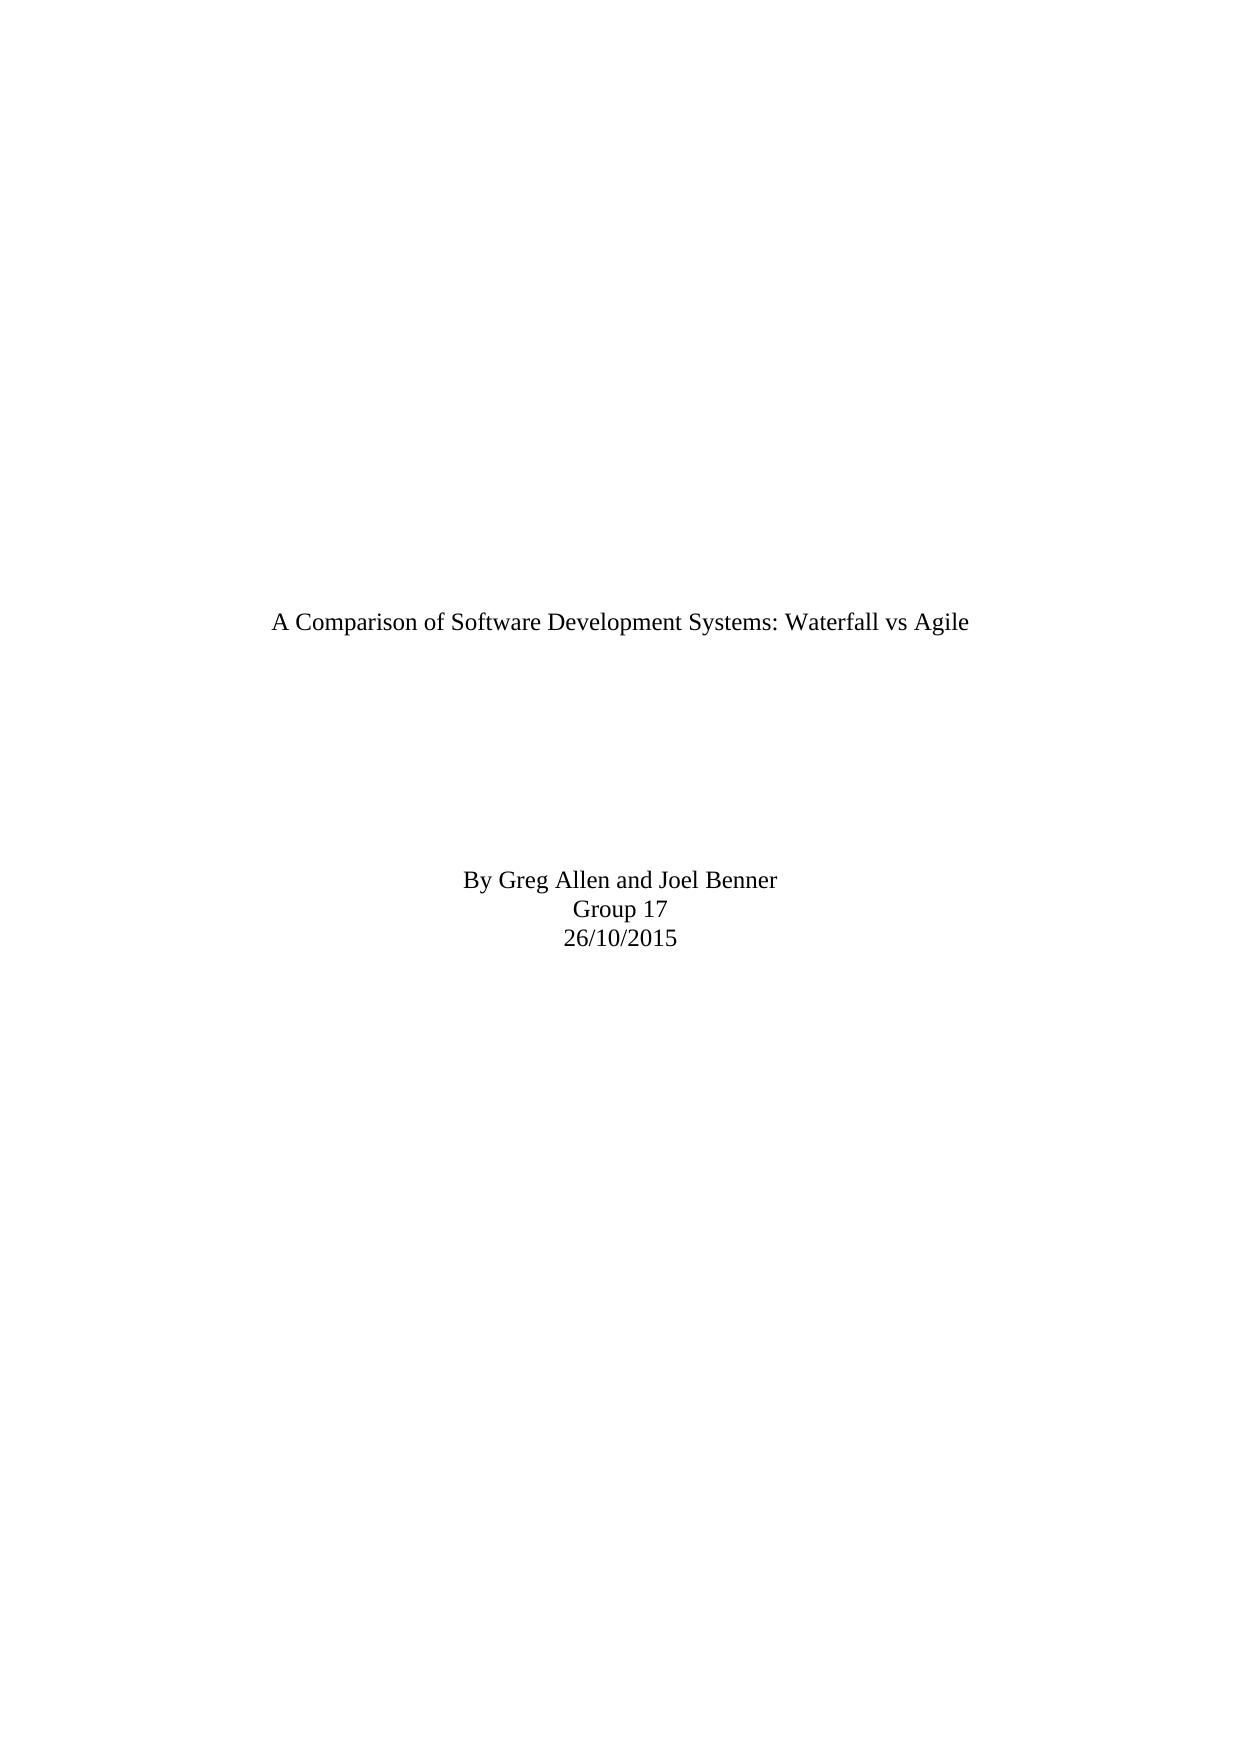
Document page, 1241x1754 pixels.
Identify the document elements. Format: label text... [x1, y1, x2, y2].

text Group 17 [118, 894, 1122, 923]
text A Comparison of Software Development Systems: Waterfall vs Agile [118, 607, 1122, 636]
text 26/10/2015 [118, 923, 1122, 952]
text By Greg Allen and Joel Benner [118, 866, 1122, 894]
